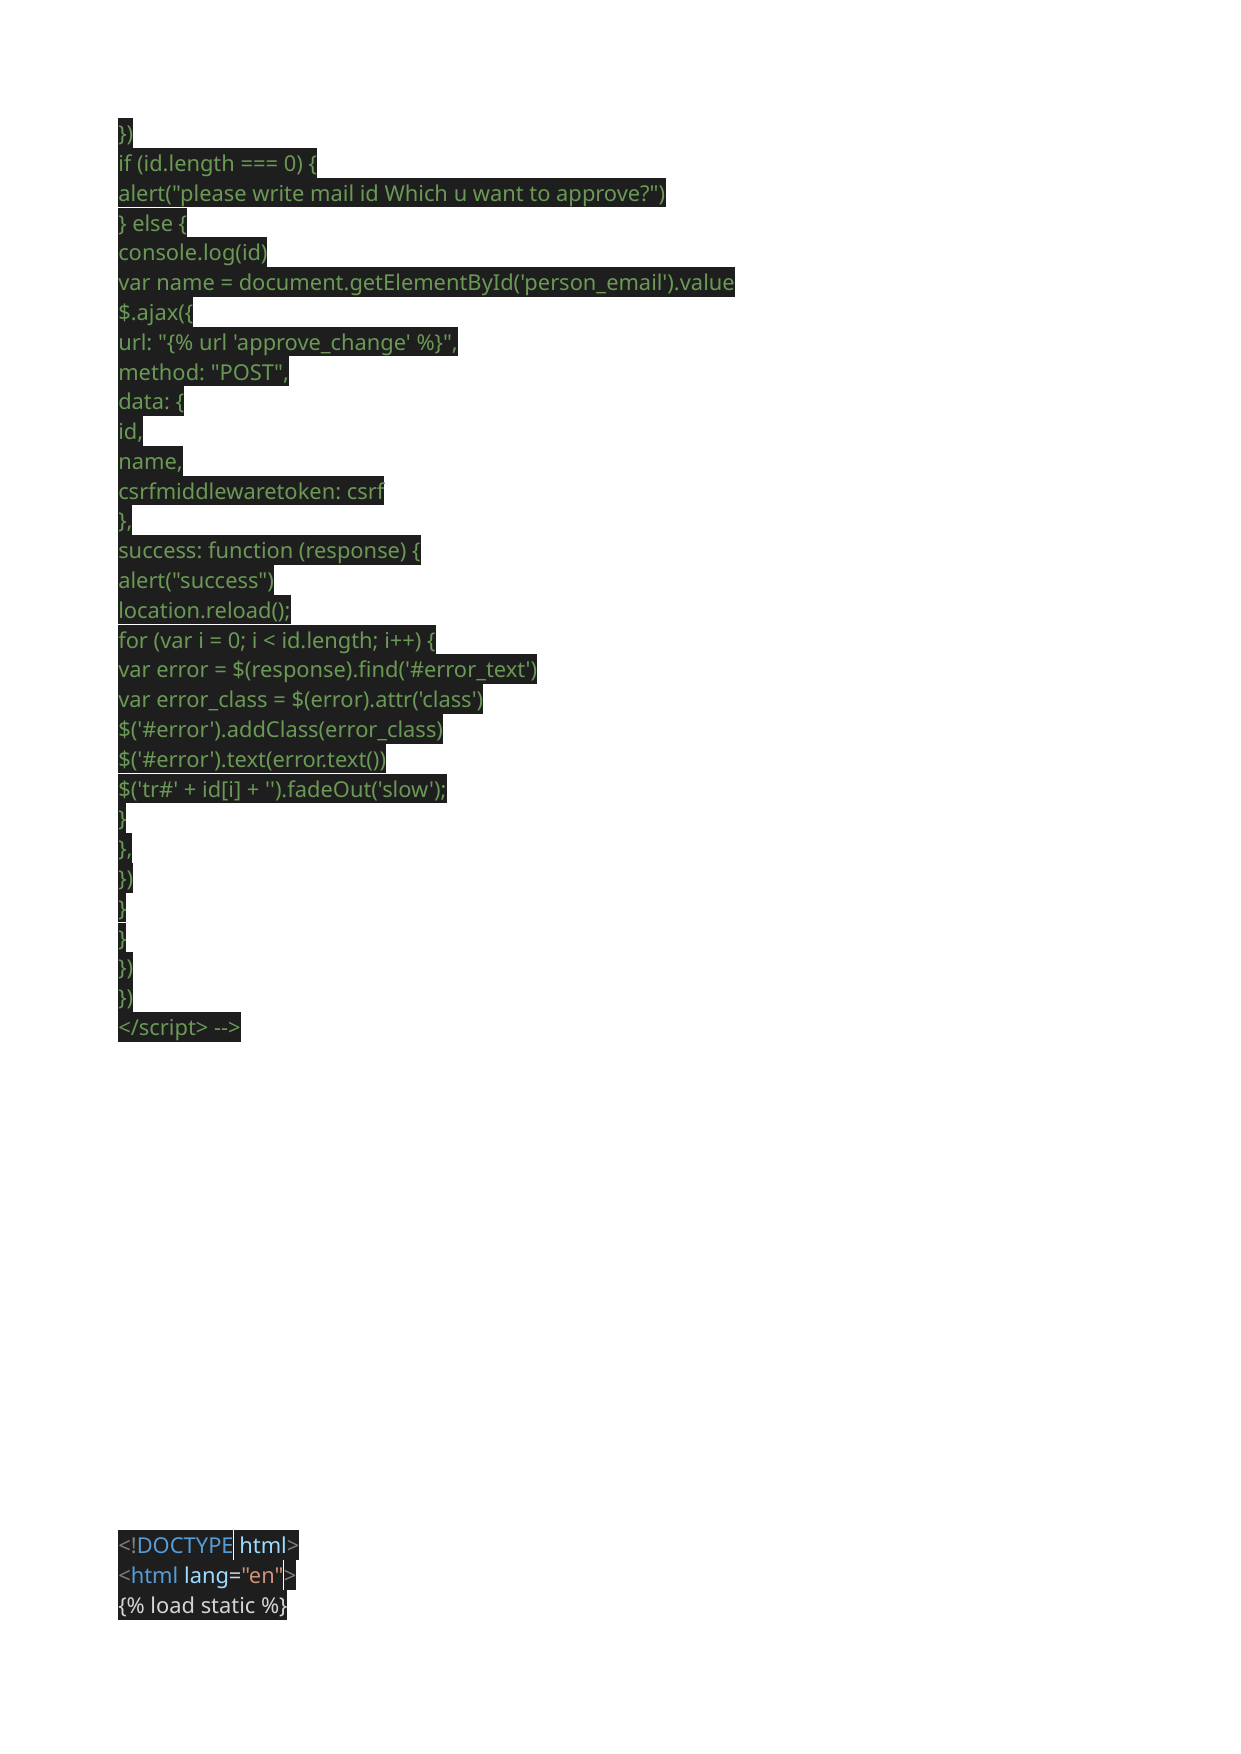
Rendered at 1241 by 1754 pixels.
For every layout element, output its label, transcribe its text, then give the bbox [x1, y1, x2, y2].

text url: "{% url 'approve_change' %}", [118, 327, 1122, 356]
text $('#error').addClass(error_class) [118, 714, 1122, 744]
text <!DOCTYPE html> [118, 1530, 1122, 1560]
text location.reload(); [118, 595, 1122, 624]
text $('tr#' + id[i] + '').fadeOut('slow'); [118, 773, 1122, 803]
text $.ajax({ [118, 297, 1122, 327]
text alert("success") [118, 565, 1122, 595]
text method: "POST", [118, 356, 1122, 386]
text </script> --> [118, 1012, 1122, 1042]
text var error = $(response).find('#error_text') [118, 654, 1122, 684]
text csrfmiddlewaretoken: csrf [118, 476, 1122, 505]
text id, [118, 416, 1122, 446]
text if (id.length === 0) { [118, 148, 1122, 178]
text success: function (response) { [118, 535, 1122, 565]
text var error_class = $(error).attr('class') [118, 684, 1122, 714]
text var name = document.getElementById('person_email').value [118, 267, 1122, 297]
text }, [118, 505, 1122, 535]
text } else { [118, 207, 1122, 237]
text alert("please write mail id Which u want to approve?") [118, 178, 1122, 207]
text $('#error').text(error.text()) [118, 744, 1122, 773]
text console.log(id) [118, 237, 1122, 267]
text } [118, 803, 1122, 833]
text }, [118, 833, 1122, 863]
text } [118, 922, 1122, 952]
text data: { [118, 386, 1122, 416]
text name, [118, 446, 1122, 476]
text }) [118, 863, 1122, 893]
text }) [118, 952, 1122, 982]
text <html lang="en"> [118, 1560, 1122, 1590]
text for (var i = 0; i < id.length; i++) { [118, 624, 1122, 654]
text {% load static %} [118, 1590, 1122, 1620]
text }) [118, 982, 1122, 1012]
text }) [118, 118, 1122, 148]
text } [118, 893, 1122, 922]
